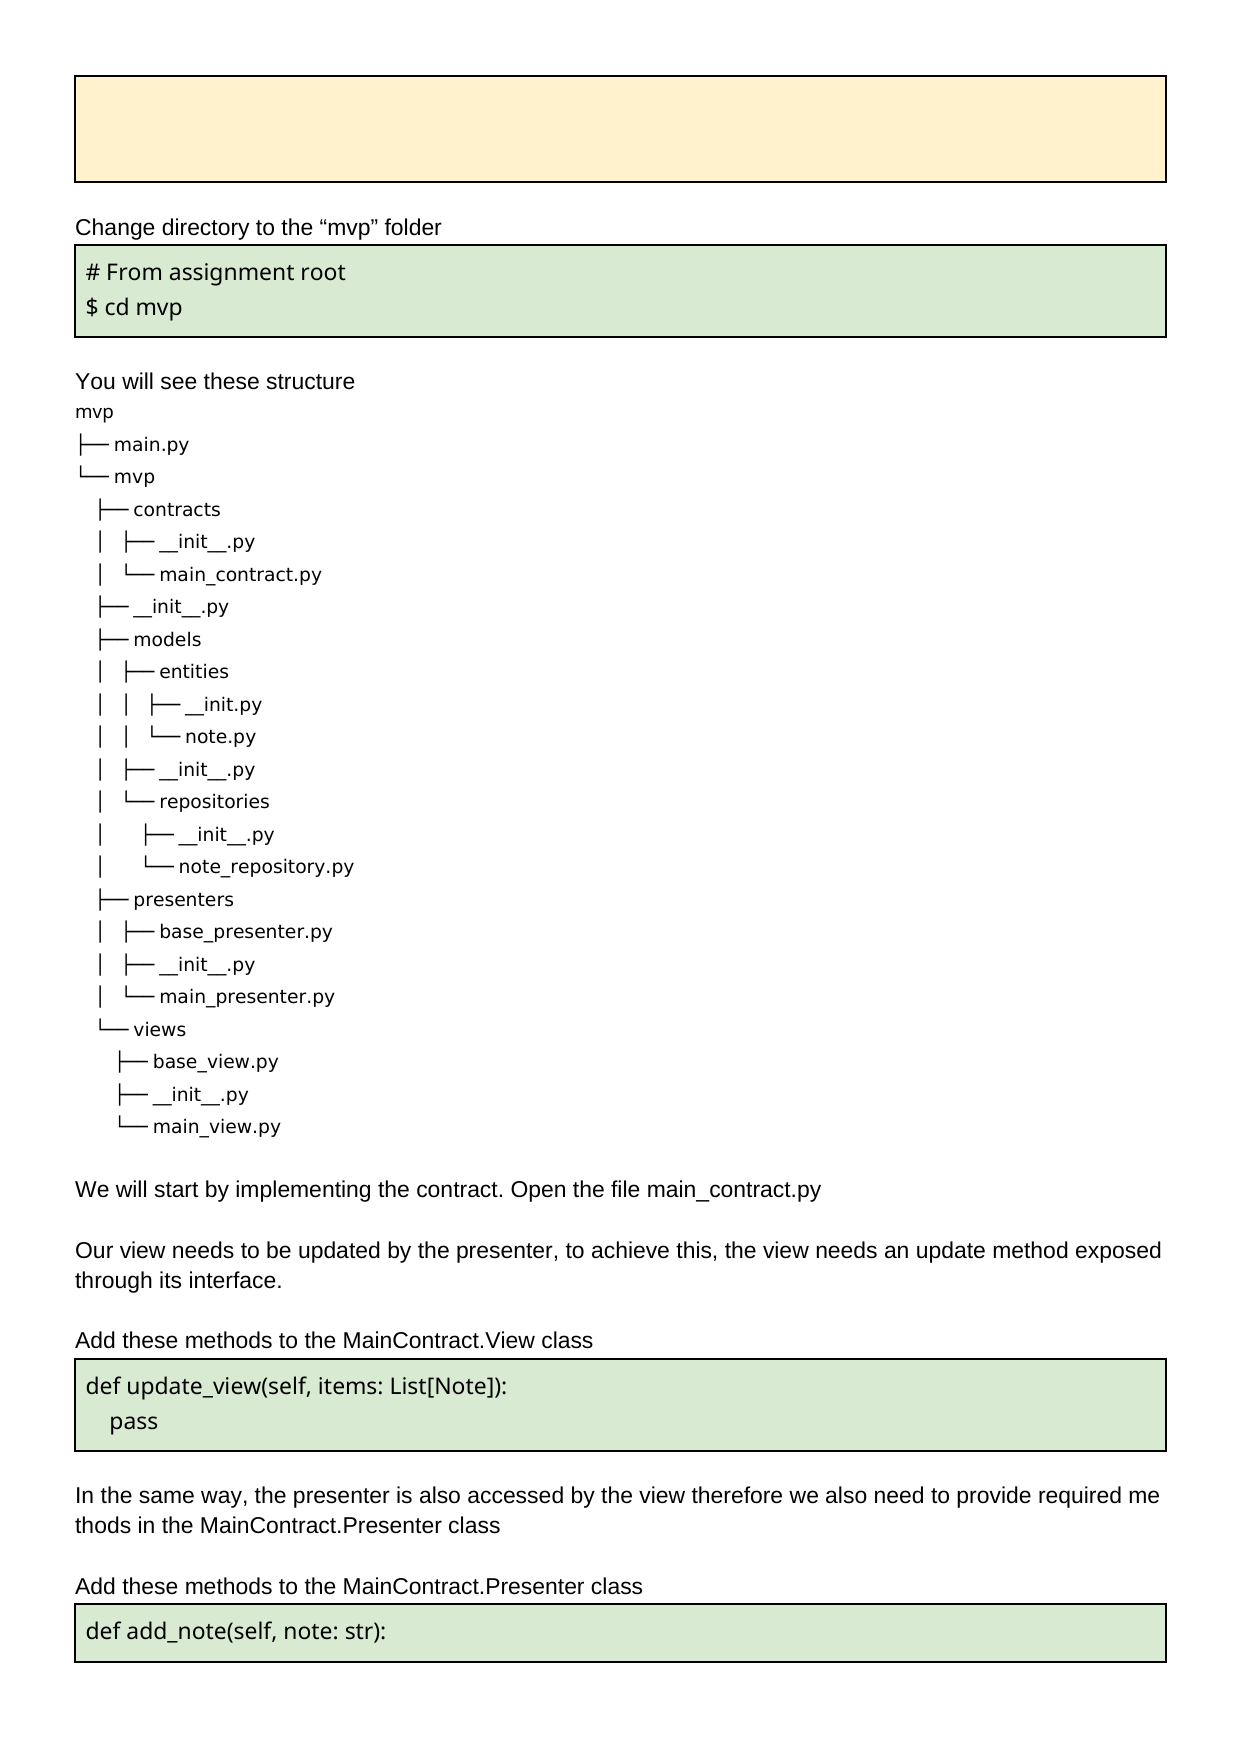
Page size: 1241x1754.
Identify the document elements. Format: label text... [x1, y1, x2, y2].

text ├── __init__.py [75, 593, 1165, 622]
text │ │ ├── __init.py [75, 691, 1165, 719]
text ├── models [75, 626, 1165, 654]
text └── mvp [75, 463, 1165, 492]
text │ ├── __init__.py [75, 528, 1165, 557]
text └── main_view.py [75, 1113, 1165, 1142]
text │ ├── __init__.py [75, 756, 1165, 784]
text │ └── main_presenter.py [75, 983, 1165, 1012]
table_header # From assignment root $ cd mvp [76, 246, 1165, 336]
text ├── contracts [75, 496, 1165, 524]
text Add these methods to the MainContract.Presenter class [75, 1573, 1165, 1599]
text └── views [75, 1016, 1165, 1044]
text We will start by implementing the contract. Open the file main_contract.py [75, 1176, 1165, 1203]
table_header def add_note(self, note: str): [76, 1605, 1165, 1661]
text │ ├── entities [75, 658, 1165, 687]
table_header def update_view(self, items: List[Note]): pass [76, 1360, 1165, 1450]
text │ └── repositories [75, 788, 1165, 817]
text Change directory to the “mvp” folder [75, 213, 1165, 240]
text You will see these structure [75, 368, 1165, 395]
text Add these methods to the MainContract.View class [75, 1327, 1165, 1354]
text │ ├── __init__.py [75, 951, 1165, 979]
text │ │ └── note.py [75, 723, 1165, 752]
text ├── __init__.py [75, 1081, 1165, 1109]
text ├── base_view.py [75, 1048, 1165, 1077]
text │ ├── base_presenter.py [75, 918, 1165, 947]
text │ └── main_contract.py [75, 561, 1165, 589]
text ├── presenters [75, 886, 1165, 914]
text In the same way, the presenter is also accessed by the view therefore we also need to provide required methods in the MainContract.Presenter class [75, 1482, 1165, 1539]
text ├── main.py [75, 431, 1165, 459]
text mvp [75, 398, 1165, 427]
text │ ├── __init__.py [75, 821, 1165, 849]
text Our view needs to be updated by the presenter, to achieve this, the view needs an update method exposed through its interface. [75, 1237, 1165, 1293]
text │ └── note_repository.py [75, 853, 1165, 882]
table_header [76, 77, 1165, 181]
